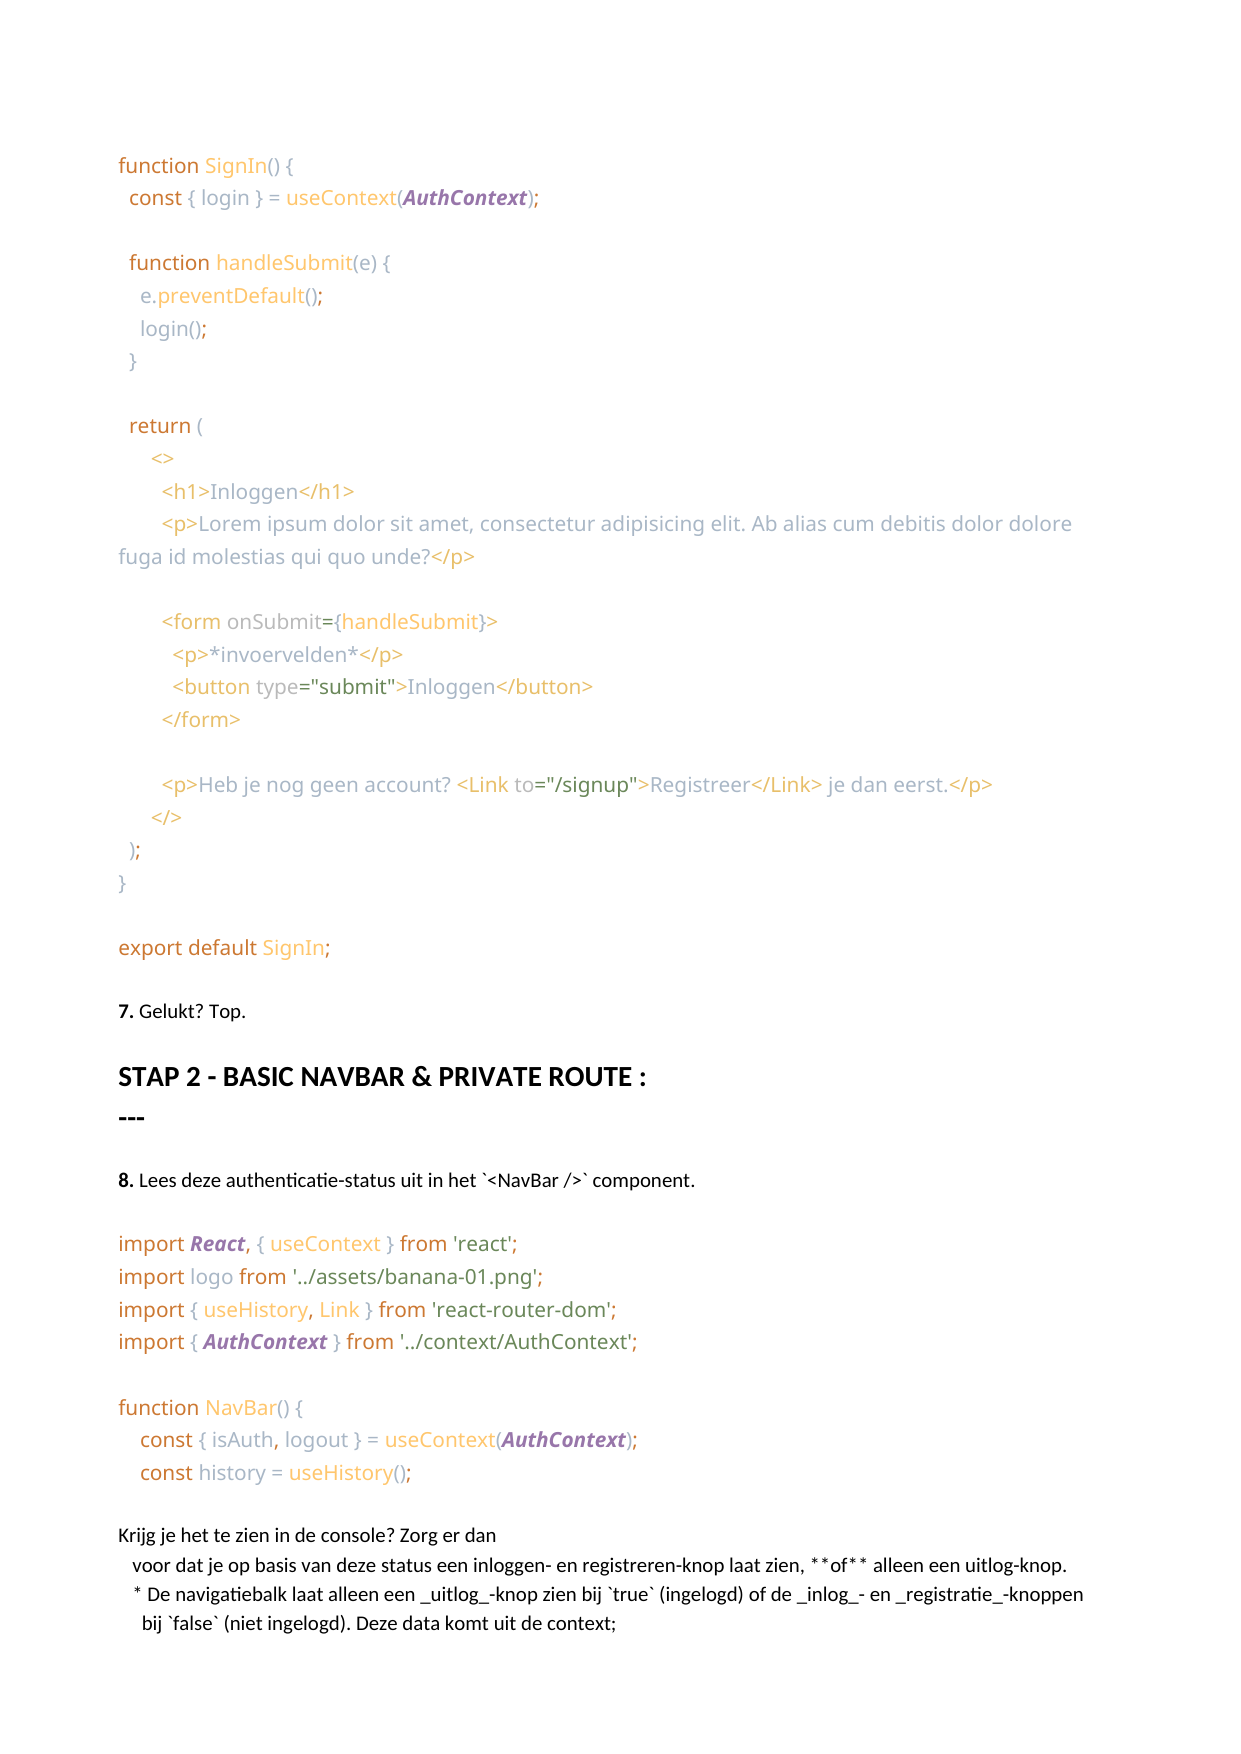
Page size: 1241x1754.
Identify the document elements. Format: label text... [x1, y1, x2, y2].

text function SignIn() { const { login } = useContext(AuthContext); function handleSubmit(e) { e.preventDefault(); login(); } return ( <> <h1>Inloggen</h1> <p>Lorem ipsum dolor sit amet, consectetur adipisicing elit. Ab alias cum debitis dolor dolore fuga id molestias qui quo unde?</p> <form onSubmit={handleSubmit}> <p>*invoervelden*</p> <button type="submit">Inloggen</button> </form> <p>Heb je nog geen account? <Link to="/signup">Registreer</Link> je dan eerst.</p> </> ); } export default SignIn; 7. Gelukt? Top. STAP 2 - BASIC NAVBAR & PRIVATE ROUTE : --- 8. Lees deze authenticatie-status uit in het `<NavBar />` component. import React, { useContext } from 'react'; import logo from '../assets/banana-01.png'; import { useHistory, Link } from 'react-router-dom'; import { AuthContext } from '../context/AuthContext'; function NavBar() { const { isAuth, logout } = useContext(AuthContext); const history = useHistory(); Krijg je het te zien in de console? Zorg er dan voor dat je op basis van deze status een inloggen- en registreren-knop laat zien, **of** alleen een uitlog-knop. * De navigatiebalk laat alleen een _uitlog_-knop zien bij `true` (ingelogd) of de _inlog_- en _registratie_-knoppen bij `false` (niet ingelogd). Deze data komt uit de context; [118, 118, 1122, 1636]
